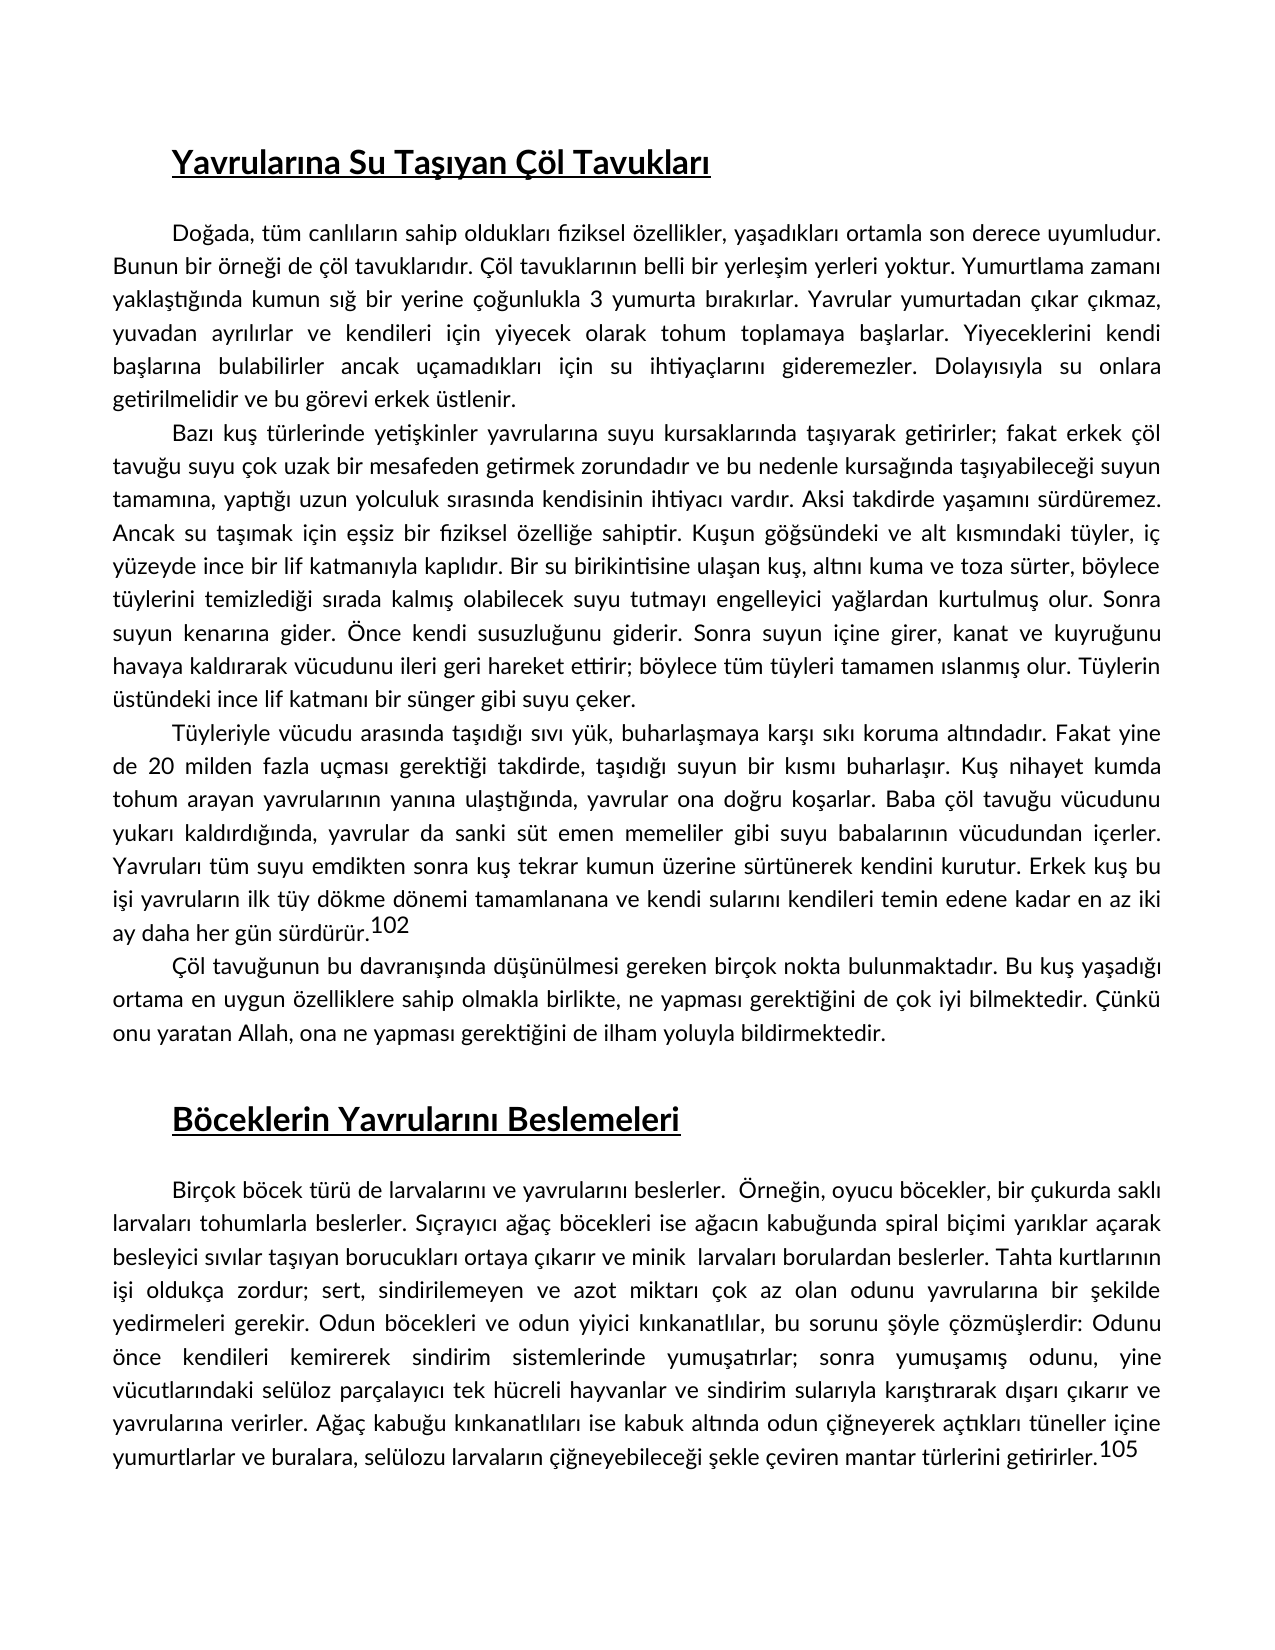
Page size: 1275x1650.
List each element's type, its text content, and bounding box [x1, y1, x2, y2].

text Böceklerin Yavrularını Beslemeleri [112, 1105, 1162, 1138]
text Yavrularına Su Taşıyan Çöl Tavukları [112, 148, 1162, 181]
text Çöl tavuğunun bu davranışında düşünülmesi gereken birçok nokta bulunmaktadır. Bu kuş yaşadığı ortama en uygun özelliklere sahip olmakla birlikte, ne yapması gerektiğini de çok iyi bilmektedir. Çünkü onu yaratan Allah, ona ne yapması gerektiğini de ilham yoluyla bildirmektedir. [112, 948, 1162, 1048]
text Doğada, tüm canlıların sahip oldukları fiziksel özellikler, yaşadıkları ortamla son derece uyumludur. Bunun bir örneği de çöl tavuklarıdır. Çöl tavuklarının belli bir yerleşim yerleri yoktur. Yumurtlama zamanı yaklaştığında kumun sığ bir yerine çoğunlukla 3 yumurta bırakırlar. Yavrular yumurtadan çıkar çıkmaz, yuvadan ayrılırlar ve kendileri için yiyecek olarak tohum toplamaya başlarlar. Yiyeceklerini kendi başlarına bulabilirler ancak uçamadıkları için su ihtiyaçlarını gideremezler. Dolayısıyla su onlara getirilmelidir ve bu görevi erkek üstlenir. [112, 214, 1162, 414]
text Birçok böcek türü de larvalarını ve yavrularını beslerler. Örneğin, oyucu böcekler, bir çukurda saklı larvaları tohumlarla beslerler. Sıçrayıcı ağaç böcekleri ise ağacın kabuğunda spiral biçimi yarıklar açarak besleyici sıvılar taşıyan borucukları ortaya çıkarır ve minik larvaları borulardan beslerler. Tahta kurtlarının işi oldukça zordur; sert, sindirilemeyen ve azot miktarı çok az olan odunu yavrularına bir şekilde yedirmeleri gerekir. Odun böcekleri ve odun yiyici kınkanatlılar, bu sorunu şöyle çözmüşlerdir: Odunu önce kendileri kemirerek sindirim sistemlerinde yumuşatırlar; sonra yumuşamış odunu, yine vücutlarındaki selüloz parçalayıcı tek hücreli hayvanlar ve sindirim sularıyla karıştırarak dışarı çıkarır ve yavrularına verirler. Ağaç kabuğu kınkanatlıları ise kabuk altında odun çiğneyerek açtıkları tüneller içine yumurtlarlar ve buralara, selülozu larvaların çiğneyebileceği şekle çeviren mantar türlerini getirirler.105 [112, 1172, 1162, 1472]
text Tüyleriyle vücudu arasında taşıdığı sıvı yük, buharlaşmaya karşı sıkı koruma altındadır. Fakat yine de 20 milden fazla uçması gerektiği takdirde, taşıdığı suyun bir kısmı buharlaşır. Kuş nihayet kumda tohum arayan yavrularının yanına ulaştığında, yavrular ona doğru koşarlar. Baba çöl tavuğu vücudunu yukarı kaldırdığında, yavrular da sanki süt emen memeliler gibi suyu babalarının vücudundan içerler. Yavruları tüm suyu emdikten sonra kuş tekrar kumun üzerine sürtünerek kendini kurutur. Erkek kuş bu işi yavruların ilk tüy dökme dönemi tamamlanana ve kendi sularını kendileri temin edene kadar en az iki ay daha her gün sürdürür.102 [112, 714, 1162, 948]
text Bazı kuş türlerinde yetişkinler yavrularına suyu kursaklarında taşıyarak getirirler; fakat erkek çöl tavuğu suyu çok uzak bir mesafeden getirmek zorundadır ve bu nedenle kursağında taşıyabileceği suyun tamamına, yaptığı uzun yolculuk sırasında kendisinin ihtiyacı vardır. Aksi takdirde yaşamını sürdüremez. Ancak su taşımak için eşsiz bir fiziksel özelliğe sahiptir. Kuşun göğsündeki ve alt kısmındaki tüyler, iç yüzeyde ince bir lif katmanıyla kaplıdır. Bir su birikintisine ulaşan kuş, altını kuma ve toza sürter, böylece tüylerini temizlediği sırada kalmış olabilecek suyu tutmayı engelleyici yağlardan kurtulmuş olur. Sonra suyun kenarına gider. Önce kendi susuzluğunu giderir. Sonra suyun içine girer, kanat ve kuyruğunu havaya kaldırarak vücudunu ileri geri hareket ettirir; böylece tüm tüyleri tamamen ıslanmış olur. Tüylerin üstündeki ince lif katmanı bir sünger gibi suyu çeker. [112, 414, 1162, 714]
